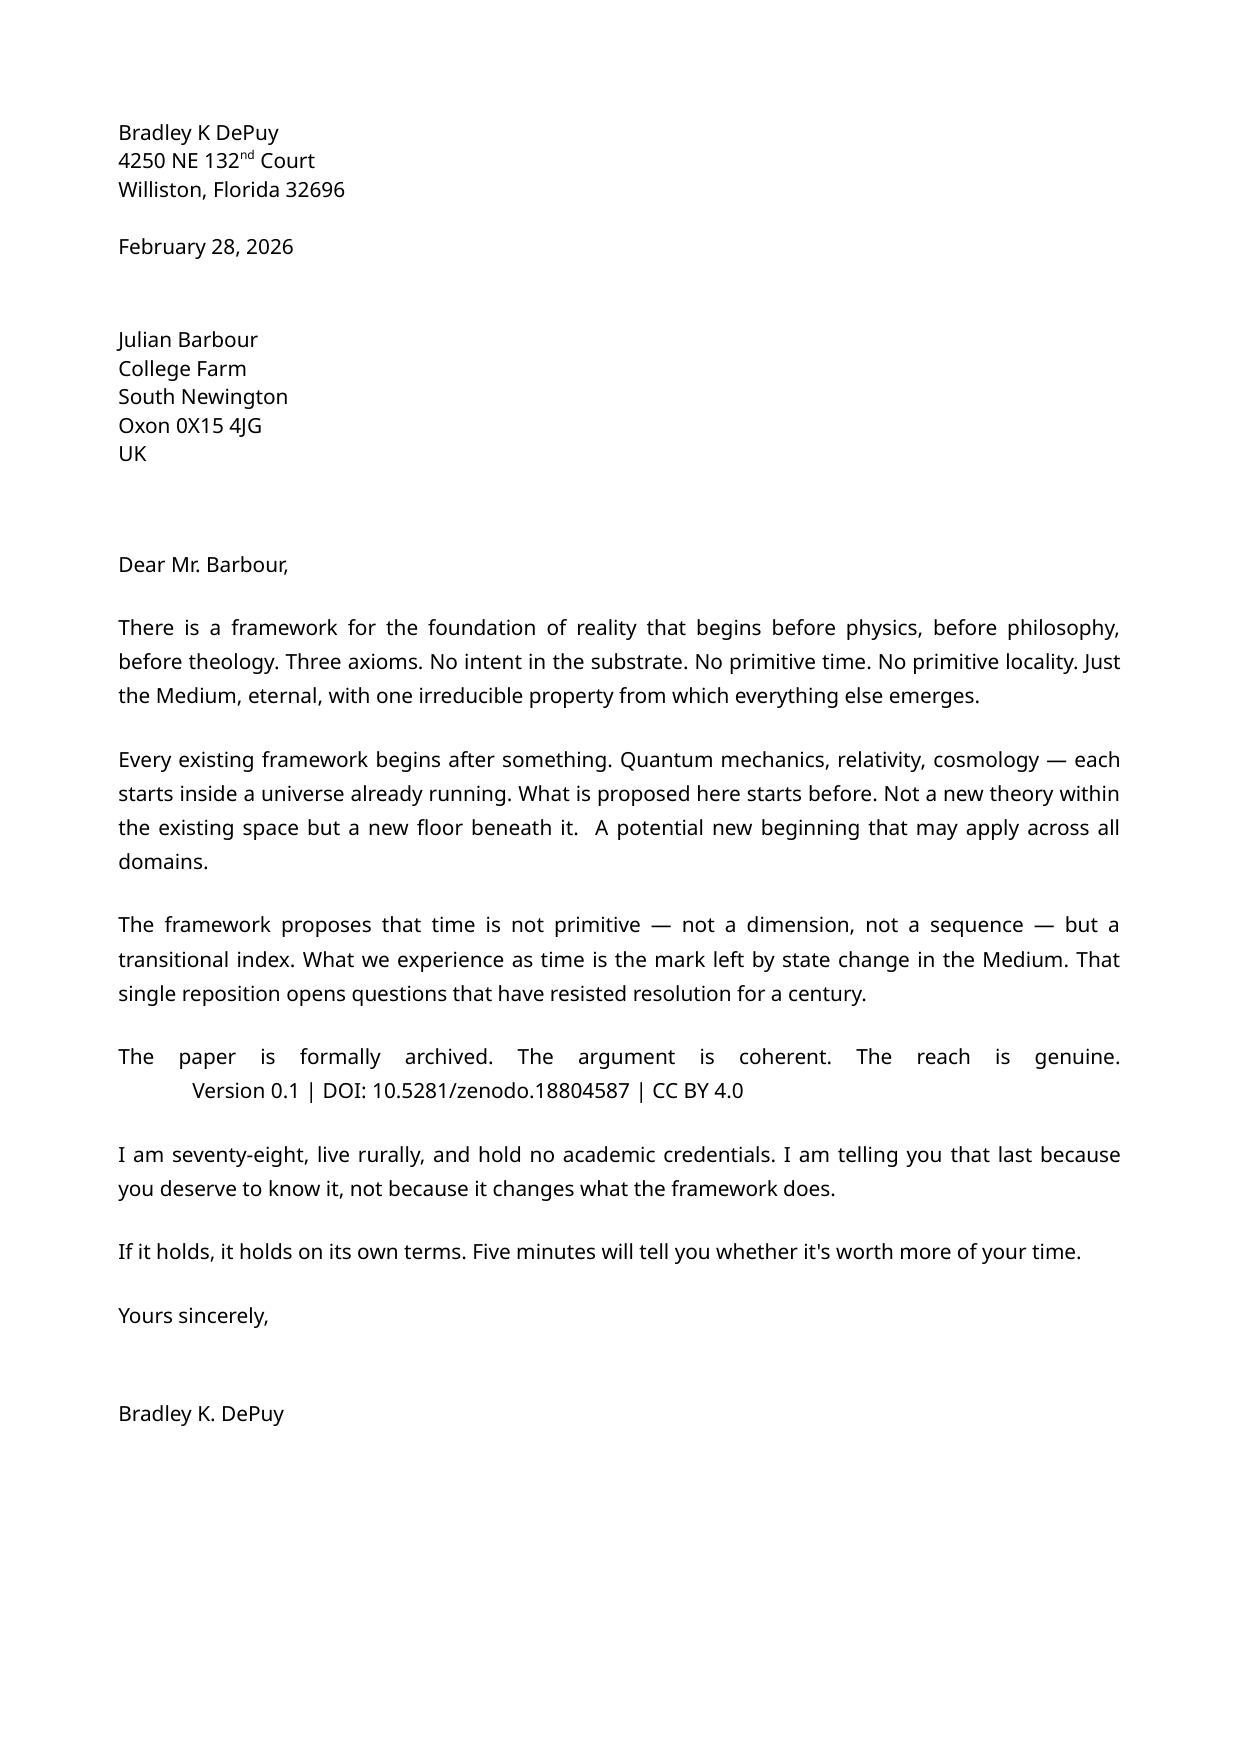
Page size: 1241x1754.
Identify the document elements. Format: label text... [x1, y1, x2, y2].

text Bradley K. DePuy [118, 1399, 1122, 1427]
text The paper is formally archived. The argument is coherent. The reach is genuine. Version 0.1 | DOI: 10.5281/zenodo.18804587 | CC BY 4.0 [118, 1042, 1122, 1105]
text UK [118, 439, 561, 468]
text Every existing framework begins after something. Quantum mechanics, relativity, cosmology — each starts inside a universe already running. What is proposed here starts before. Not a new theory within the existing space but a new floor beneath it. A potential new beginning that may apply across all domains. [118, 745, 1122, 876]
text There is a framework for the foundation of reality that begins before physics, before philosophy, before theology. Three axioms. No intent in the substrate. No primitive time. No primitive locality. Just the Medium, eternal, with one irreducible property from which everything else emerges. [118, 613, 1122, 710]
text Julian Barbour [118, 326, 561, 354]
text Dear Mr. Barbour, [118, 319, 1122, 578]
text South Newington [118, 382, 561, 411]
text College Farm [118, 354, 561, 382]
text I am seventy-eight, live rurally, and hold no academic credentials. I am telling you that last because you deserve to know it, not because it changes what the framework does. [118, 1140, 1122, 1202]
text Oxon 0X15 4JG [118, 411, 561, 439]
text Bradley K DePuy 4250 NE 132nd Court Williston, Florida 32696 February 28, 2026 [118, 118, 1122, 260]
text Yours sincerely, [118, 1301, 1122, 1363]
text If it holds, it holds on its own terms. Five minutes will tell you whether it's worth more of your time. [118, 1237, 1122, 1266]
text The framework proposes that time is not primitive — not a dimension, not a sequence — but a transitional index. What we experience as time is the mark left by state change in the Medium. That single reposition opens questions that have resisted resolution for a century. [118, 911, 1122, 1007]
